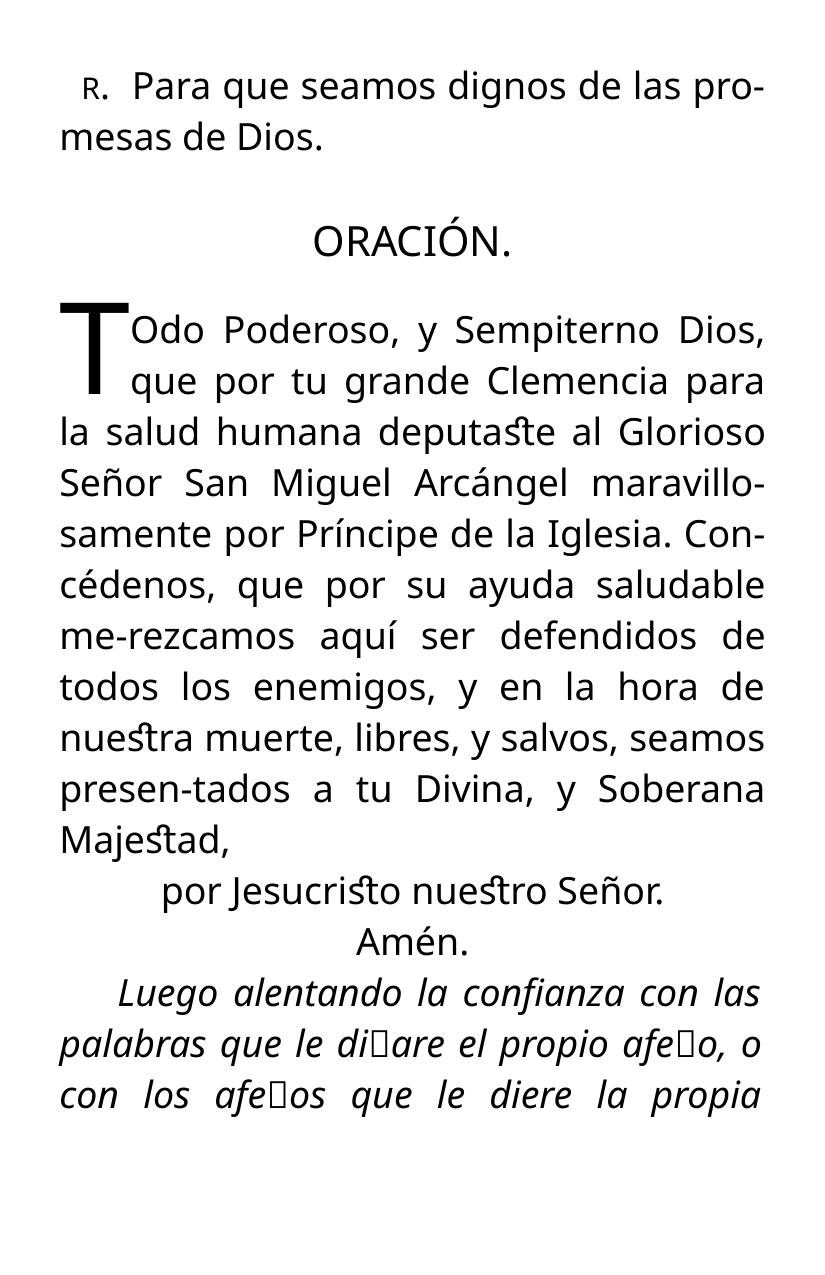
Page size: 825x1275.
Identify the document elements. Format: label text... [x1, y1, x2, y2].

text r. Para que seamos dignos de las pro-mesas de Dios. [59, 59, 766, 161]
text Luego alentando la confianza con las palabras que le diare el propio afeo, o con los afeos que le diere la propia [59, 967, 766, 1120]
text Amén. [59, 916, 766, 967]
text ORACIÓN. [59, 212, 766, 269]
text por Jesucriﬆo nueﬆro Señor. [59, 864, 766, 916]
text TOdo Poderoso, y Sempiterno Dios, que por tu grande Clemencia para la salud humana deputaﬆe al Glorioso Señor San Miguel Arcángel maravillo-samente por Príncipe de la Iglesia. Con-cédenos, que por su ayuda saludable me-rezcamos aquí ser defendidos de todos los enemigos, y en la hora de nueﬆra muerte, libres, y salvos, seamos presen-tados a tu Divina, y Soberana Majeﬆad, [59, 303, 766, 864]
